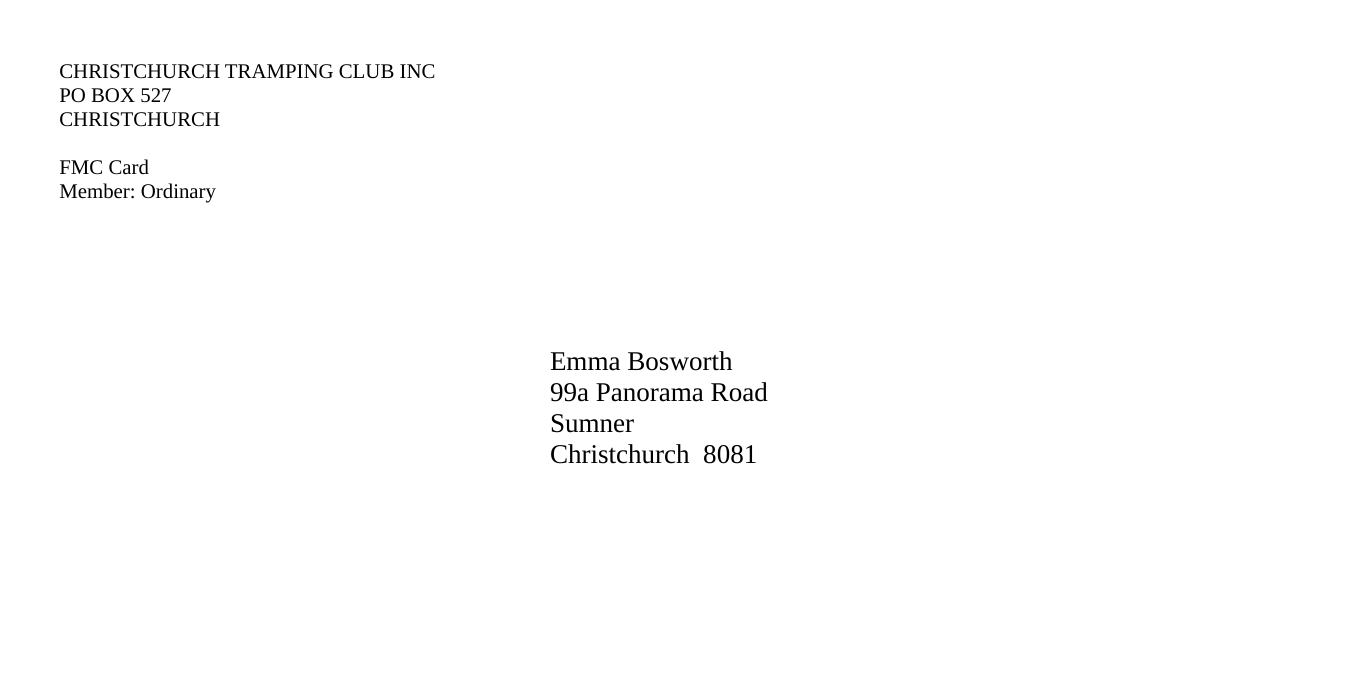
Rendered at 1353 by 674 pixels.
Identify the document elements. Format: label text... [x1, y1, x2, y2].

text Member: Ordinary [59, 179, 1293, 203]
text FMC Card [59, 155, 1293, 179]
text Christchurch 8081 [550, 438, 1293, 469]
text Sumner [550, 407, 1293, 438]
text PO BOX 527 [59, 83, 1293, 107]
text 99a Panorama Road [550, 376, 1293, 407]
text CHRISTCHURCH TRAMPING CLUB INC [59, 59, 1293, 83]
text CHRISTCHURCH [59, 107, 1293, 131]
text Emma Bosworth [550, 345, 1293, 376]
